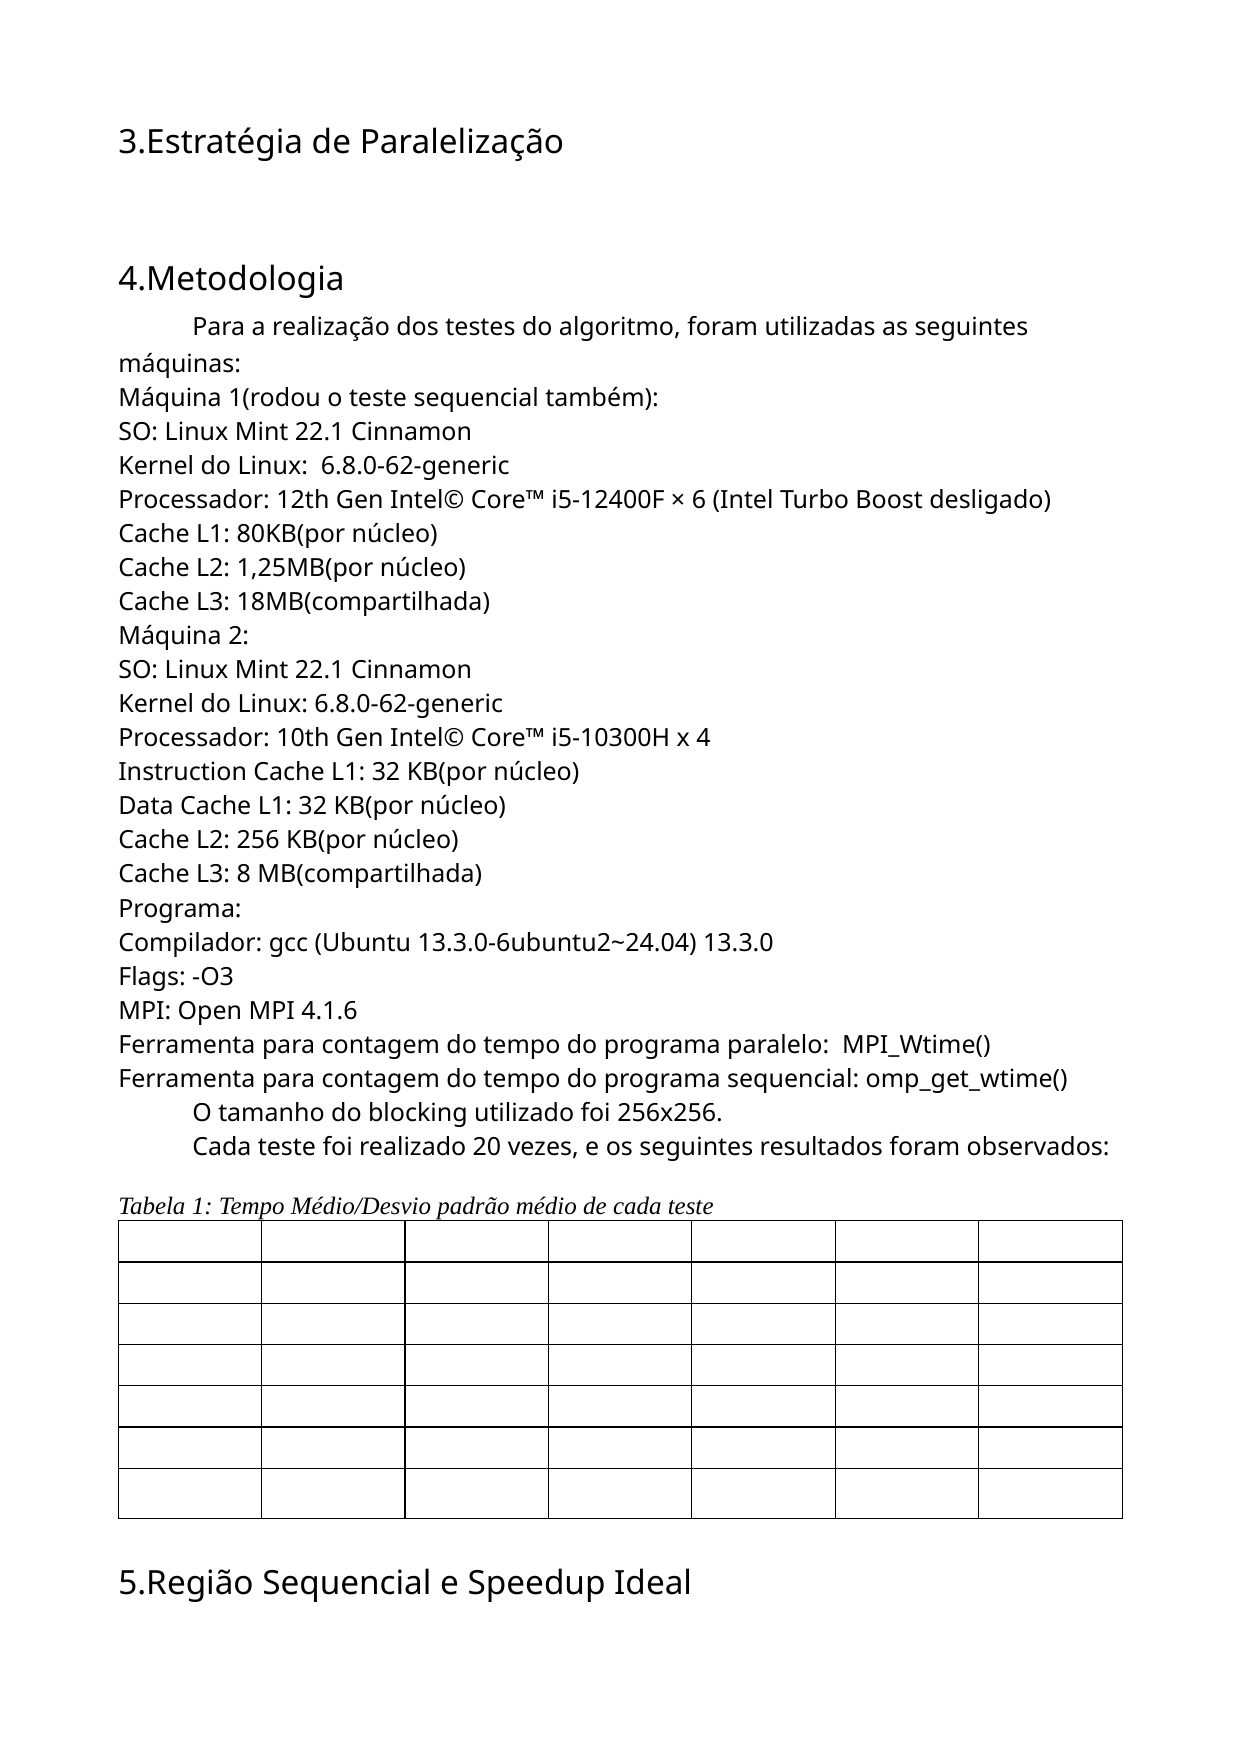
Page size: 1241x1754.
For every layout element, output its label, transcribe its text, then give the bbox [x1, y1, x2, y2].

table_cell [262, 1345, 404, 1385]
text MPI: Open MPI 4.1.6 [118, 992, 1122, 1026]
table_cell [836, 1428, 978, 1468]
text Kernel do Linux: 6.8.0-62-generic [118, 686, 1122, 720]
text 3.Estratégia de Paralelização [118, 118, 1122, 163]
table_cell [692, 1345, 835, 1385]
table_header [836, 1221, 978, 1261]
text 4.Metodologia [118, 254, 1122, 300]
text Cache L1: 80KB(por núcleo) [118, 516, 1122, 549]
text 5.Região Sequencial e Speedup Ideal [118, 1558, 1122, 1604]
table_cell [979, 1469, 1122, 1518]
table_cell [979, 1386, 1122, 1426]
table_cell [549, 1345, 691, 1385]
table_header [262, 1221, 404, 1261]
text Ferramenta para contagem do tempo do programa sequencial: omp_get_wtime() [118, 1061, 1122, 1094]
text Instruction Cache L1: 32 KB(por núcleo) Data Cache L1: 32 KB(por núcleo) Cache L2: 256 KB(por núcleo) Cache L3: 8 MB(compartilhada) [118, 754, 1122, 890]
table_cell [549, 1428, 691, 1468]
table_cell [692, 1386, 835, 1426]
table_cell [262, 1263, 404, 1303]
text Processador: 10th Gen Intel© Core™ i5-10300H x 4 [118, 720, 1122, 754]
table_cell [979, 1304, 1122, 1344]
text Compilador: gcc (Ubuntu 13.3.0-6ubuntu2~24.04) 13.3.0 [118, 924, 1122, 958]
text Kernel do Linux: 6.8.0-62-generic [118, 447, 1122, 481]
table_cell [119, 1263, 261, 1303]
table_cell [406, 1469, 548, 1518]
table_cell [836, 1304, 978, 1344]
table_cell [406, 1386, 548, 1426]
text O tamanho do blocking utilizado foi 256x256. [118, 1094, 1122, 1129]
table_cell [979, 1263, 1122, 1303]
text Programa: [118, 890, 1122, 924]
table_cell [262, 1304, 404, 1344]
table_cell [549, 1469, 691, 1518]
text Cache L3: 18MB(compartilhada) [118, 584, 1122, 618]
table_cell [549, 1386, 691, 1426]
text Processador: 12th Gen Intel© Core™ i5-12400F × 6 (Intel Turbo Boost desligado) [118, 481, 1122, 516]
text Tabela 1: Tempo Médio/Desvio padrão médio de cada teste [118, 1191, 1122, 1220]
table_cell [119, 1345, 261, 1385]
table_cell [836, 1469, 978, 1518]
table_cell [119, 1386, 261, 1426]
text SO: Linux Mint 22.1 Cinnamon [118, 652, 1122, 686]
table_header [692, 1221, 835, 1261]
text Cache L2: 1,25MB(por núcleo) [118, 549, 1122, 584]
table_cell [979, 1428, 1122, 1468]
table_cell [262, 1386, 404, 1426]
table_header [979, 1221, 1122, 1261]
table_cell [692, 1263, 835, 1303]
table_cell [262, 1428, 404, 1468]
table_cell [549, 1263, 691, 1303]
text Cada teste foi realizado 20 vezes, e os seguintes resultados foram observados: [118, 1129, 1122, 1163]
table_header [549, 1221, 691, 1261]
table_cell [692, 1304, 835, 1344]
table_cell [836, 1345, 978, 1385]
table_cell [406, 1304, 548, 1344]
table_cell [262, 1469, 404, 1518]
table_cell [549, 1304, 691, 1344]
table_cell [406, 1345, 548, 1385]
table_cell [119, 1469, 261, 1518]
text Para a realização dos testes do algoritmo, foram utilizadas as seguintes máquinas: [118, 300, 1122, 379]
table_cell [692, 1428, 835, 1468]
table_cell [119, 1304, 261, 1344]
table_cell [406, 1263, 548, 1303]
table_header [119, 1221, 261, 1261]
table_cell [692, 1469, 835, 1518]
text Flags: -O3 [118, 958, 1122, 992]
text Ferramenta para contagem do tempo do programa paralelo: MPI_Wtime() [118, 1026, 1122, 1061]
text Máquina 1(rodou o teste sequencial também): [118, 379, 1122, 413]
text Máquina 2: [118, 618, 1122, 652]
table_cell [836, 1263, 978, 1303]
table_cell [406, 1428, 548, 1468]
table_header [406, 1221, 548, 1261]
table_cell [979, 1345, 1122, 1385]
table_cell [836, 1386, 978, 1426]
table_cell [119, 1428, 261, 1468]
text SO: Linux Mint 22.1 Cinnamon [118, 413, 1122, 447]
